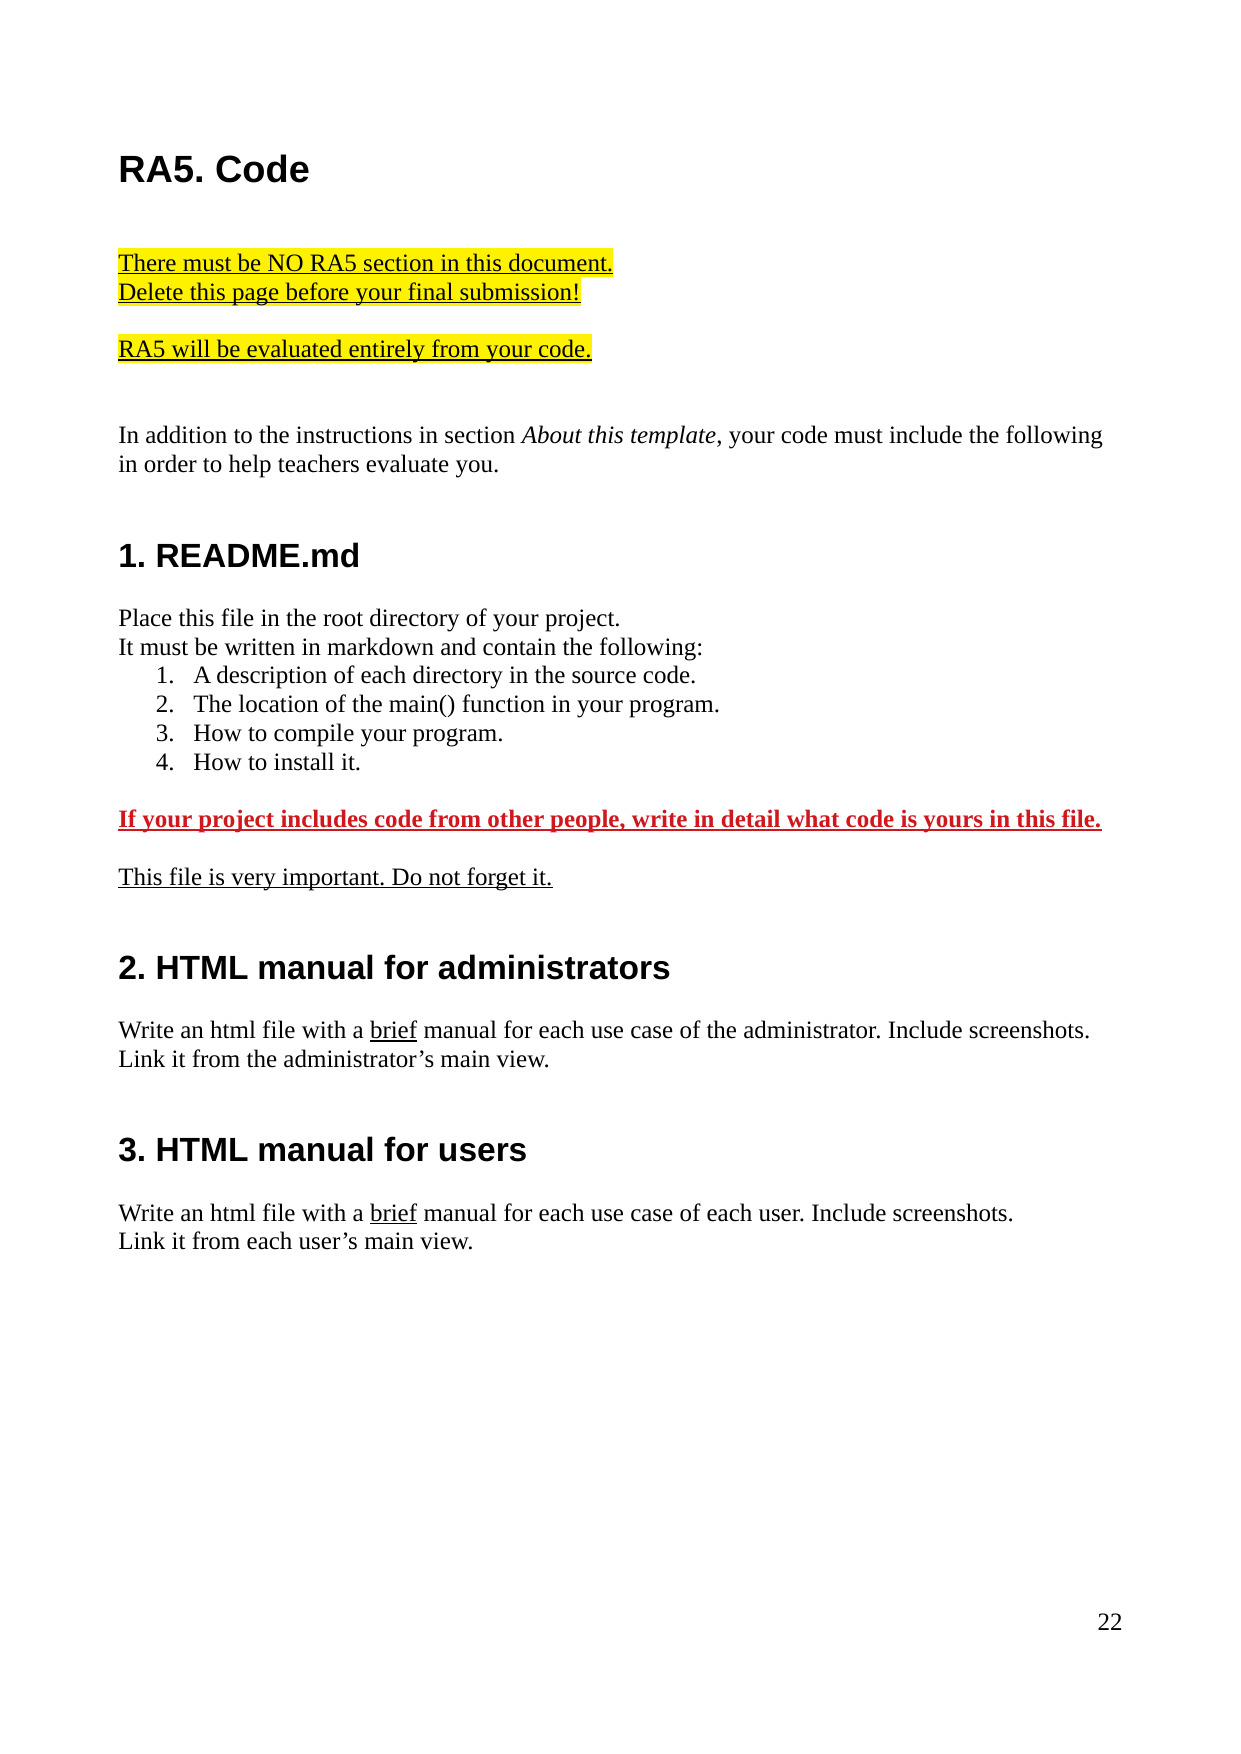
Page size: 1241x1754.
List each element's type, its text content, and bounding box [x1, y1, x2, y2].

text Write an html file with a brief manual for each use case of each user. Include screenshots. [118, 1198, 1122, 1226]
list A description of each directory in the source code. [156, 660, 1122, 689]
text This file is very important. Do not forget it. [118, 862, 1122, 890]
text 3. HTML manual for users [118, 1130, 1122, 1169]
text RA5 will be evaluated entirely from your code. [118, 334, 1122, 363]
text 1. README.md [118, 536, 1122, 574]
text Write an html file with a brief manual for each use case of the administrator. Include screenshots. [118, 1015, 1122, 1044]
text There must be NO RA5 section in this document. Delete this page before your final submission! [118, 248, 1122, 306]
text In addition to the instructions in section About this template, your code must include the following in order to help teachers evaluate you. [118, 421, 1122, 478]
text If your project includes code from other people, write in detail what code is yours in this file. [118, 804, 1122, 833]
text Link it from each user’s main view. [118, 1226, 1122, 1255]
list How to compile your program. [156, 718, 1122, 747]
text RA5. Code [118, 147, 1122, 191]
text It must be written in markdown and contain the following: [118, 632, 1122, 660]
text Link it from the administrator’s main view. [118, 1044, 1122, 1073]
list The location of the main() function in your program. [156, 689, 1122, 718]
text Place this file in the root directory of your project. [118, 603, 1122, 632]
list How to install it. [156, 747, 1122, 775]
text 2. HTML manual for administrators [118, 948, 1122, 987]
